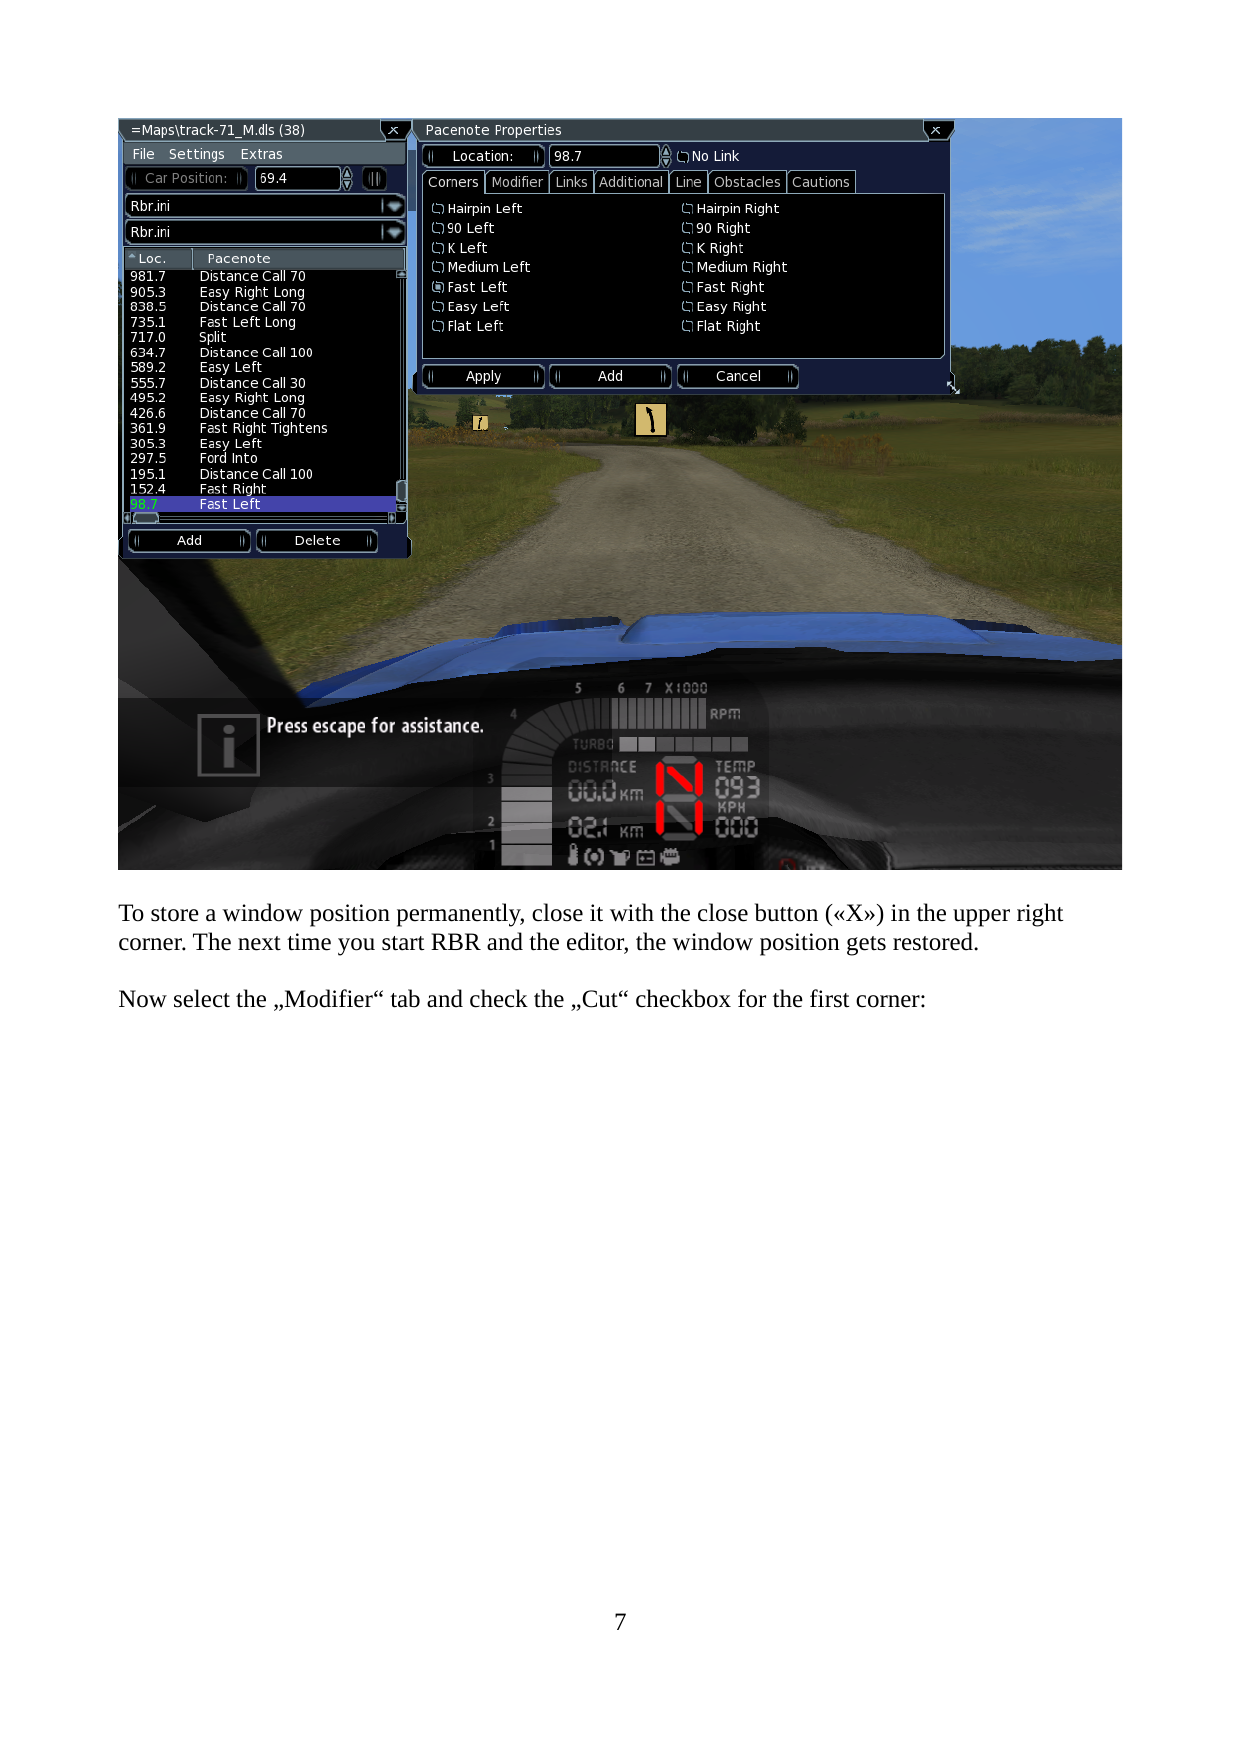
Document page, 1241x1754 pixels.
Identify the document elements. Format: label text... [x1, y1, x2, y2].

text To store a window position permanently, close it with the close button («X») in the upper right corner. The next time you start RBR and the editor, the window position gets restored. [118, 898, 1122, 956]
picture [118, 118, 1123, 870]
text Now select the „Modifier“ tab and check the „Cut“ checkbox for the first corner: [118, 984, 1122, 1013]
